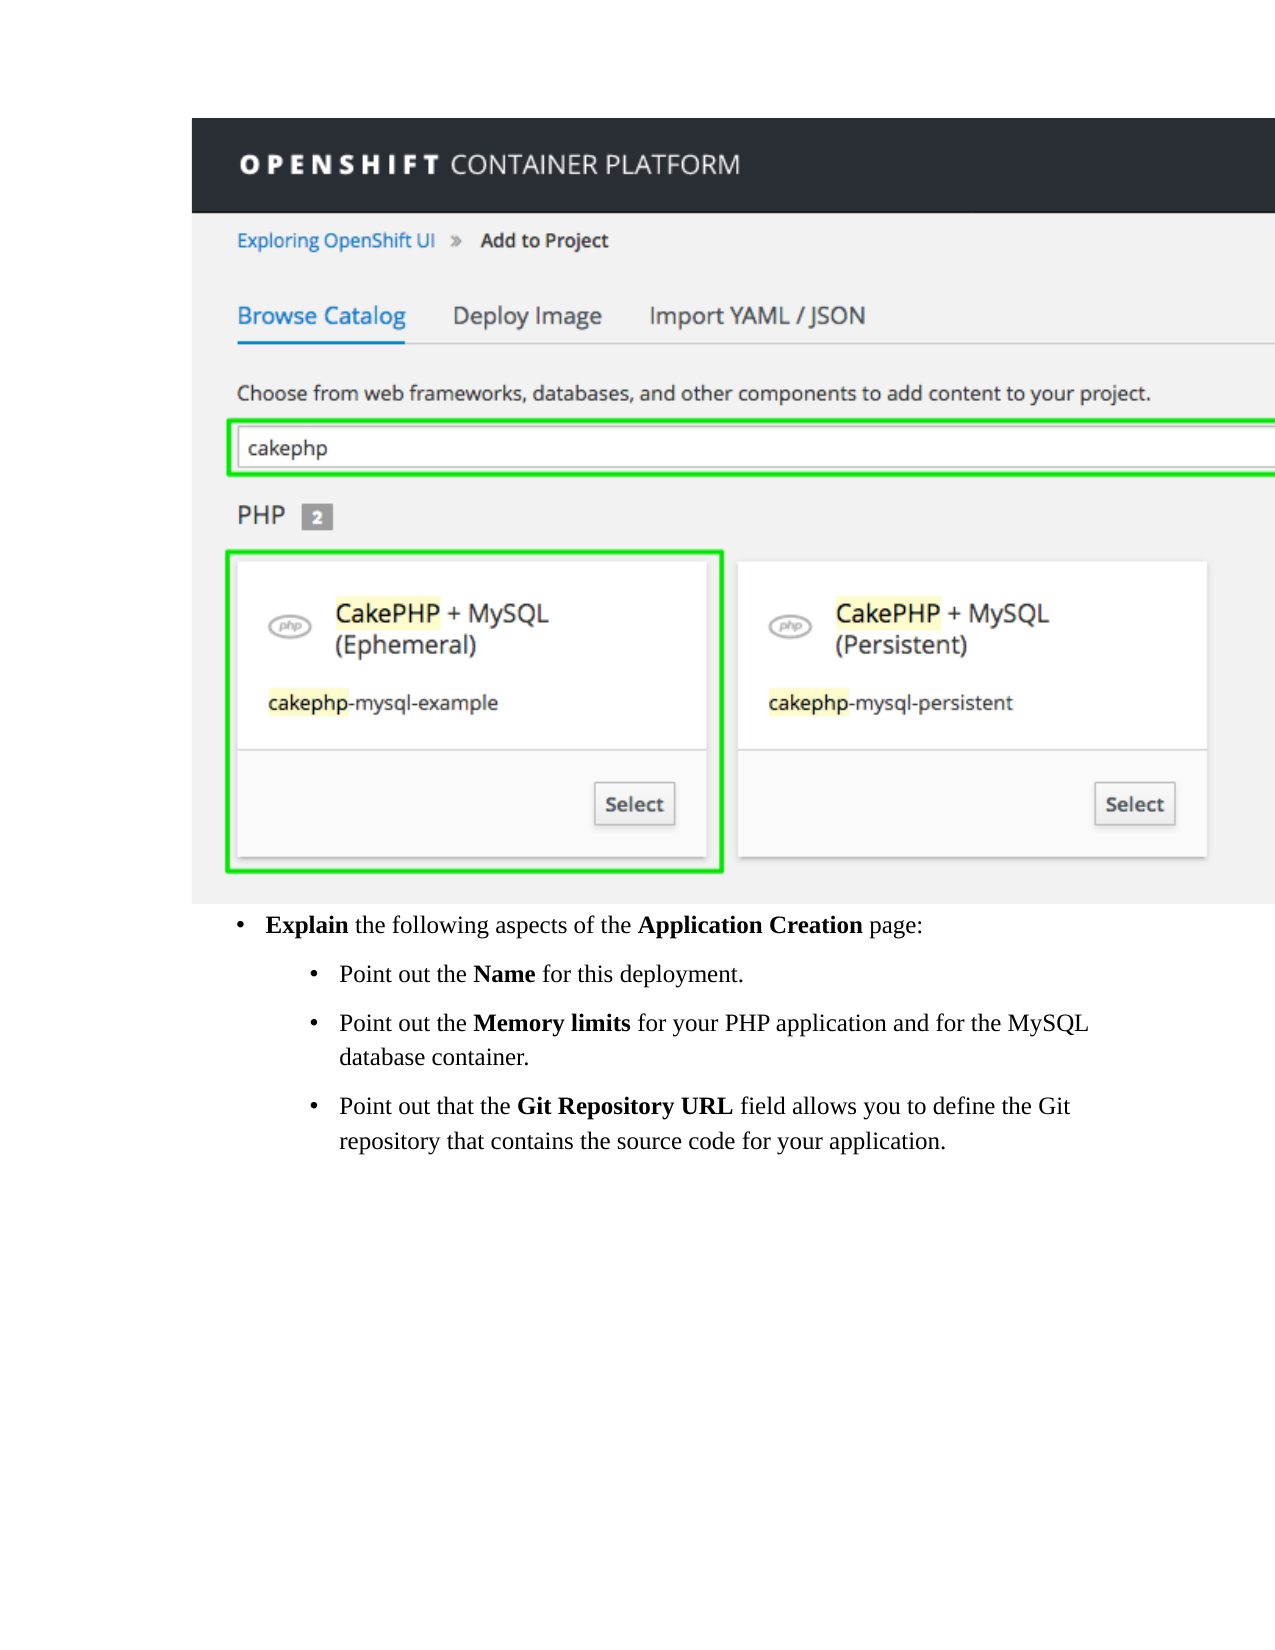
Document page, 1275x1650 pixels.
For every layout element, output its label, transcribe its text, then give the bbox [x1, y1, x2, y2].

list Point out that the Git Repository URL field allows you to define the Git repository that contains the source code for your application. [309, 1091, 1157, 1155]
picture [191, 118, 1275, 904]
list Explain the following aspects of the Application Creation page: [236, 910, 1157, 938]
list Point out the Memory limits for your PHP application and for the MySQL database container. [309, 1008, 1157, 1071]
list Point out the Name for this deployment. [309, 959, 1157, 988]
